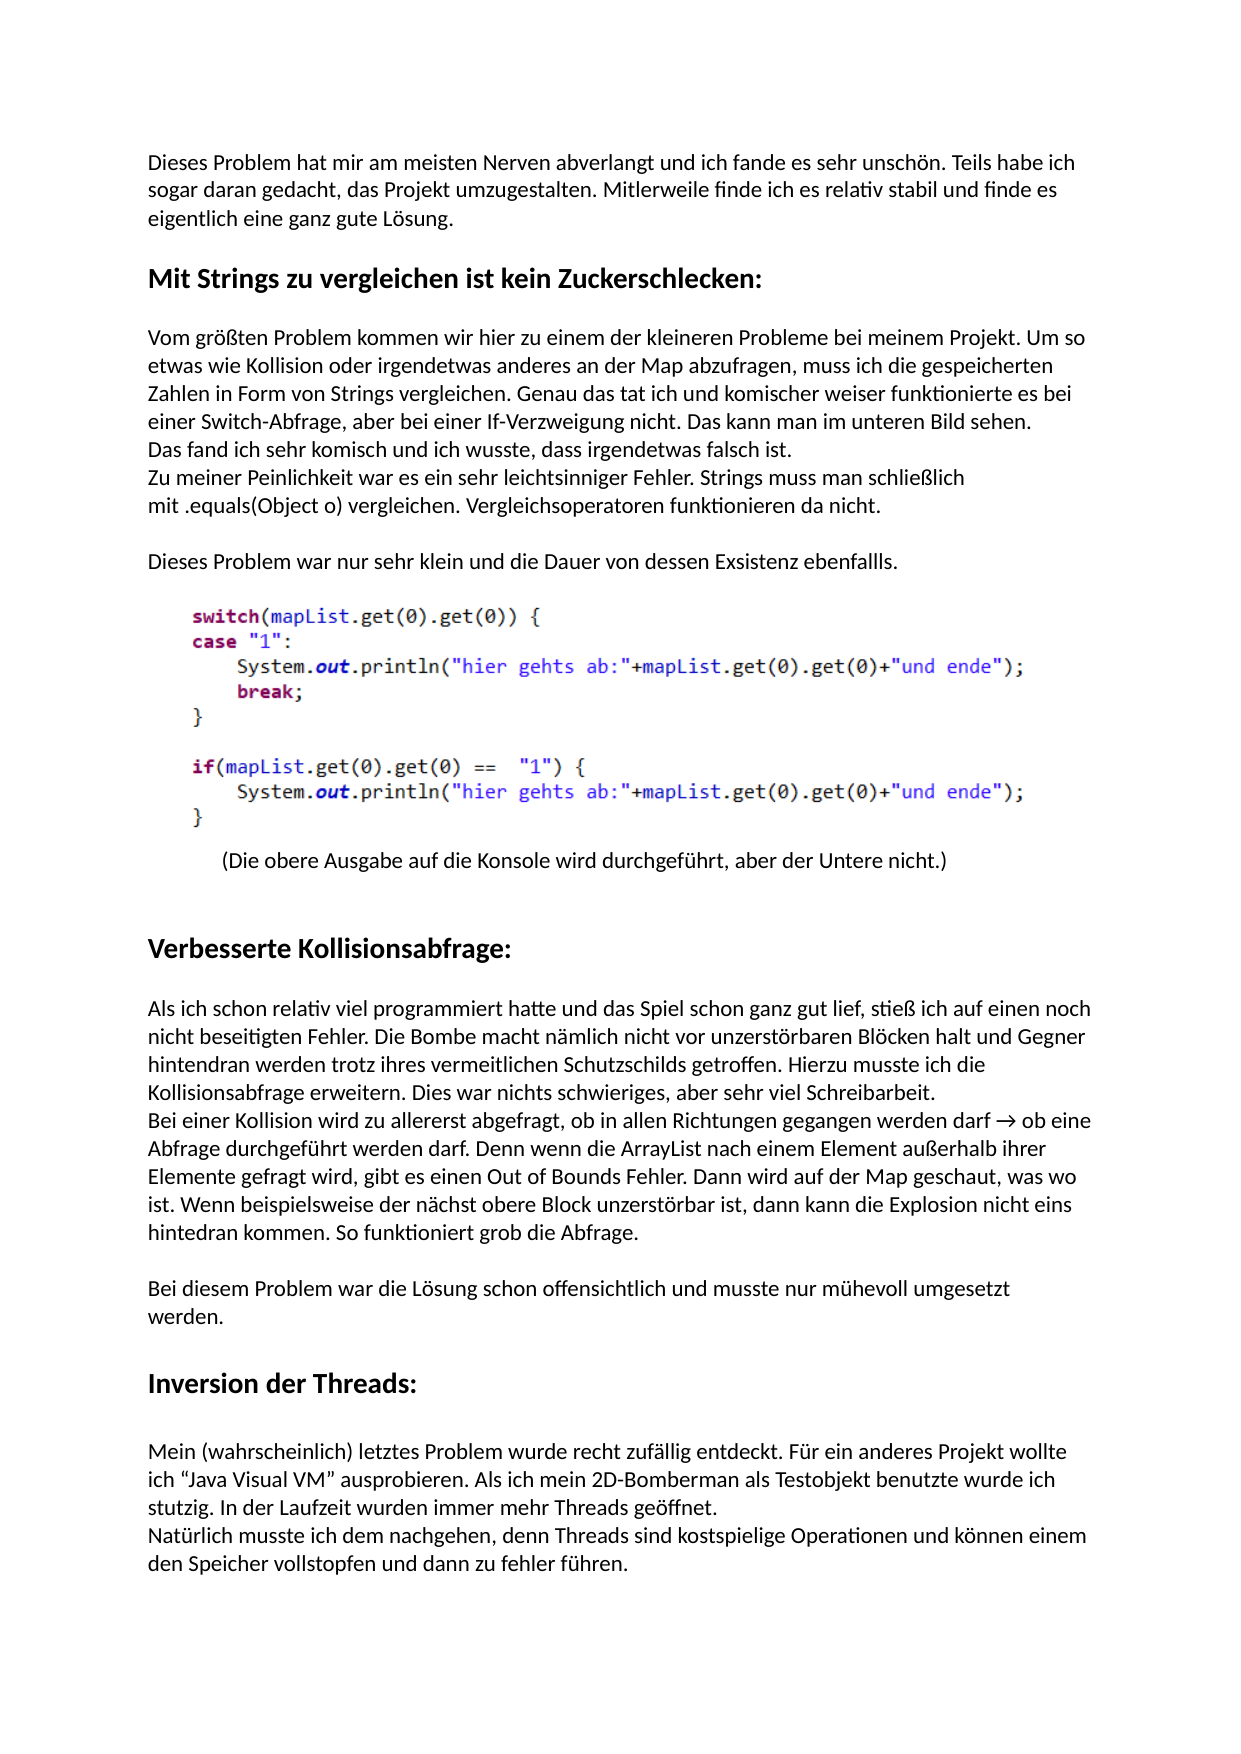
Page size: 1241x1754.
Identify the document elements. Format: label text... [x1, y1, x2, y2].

text Bei diesem Problem war die Lösung schon offensichtlich und musste nur mühevoll umgesetzt werden. [148, 1274, 1093, 1330]
text Dieses Problem war nur sehr klein und die Dauer von dessen Exsistenz ebenfallls. [148, 547, 1093, 576]
text (Die obere Ausgabe auf die Konsole wird durchgeführt, aber der Untere nicht.) [148, 603, 1093, 874]
picture [182, 603, 1058, 846]
text Mein (wahrscheinlich) letztes Problem wurde recht zufällig entdeckt. Für ein anderes Projekt wollte ich “Java Visual VM” ausprobieren. Als ich mein 2D-Bomberman als Testobjekt benutzte wurde ich stutzig. In der Laufzeit wurden immer mehr Threads geöffnet. [148, 1437, 1093, 1521]
text Natürlich musste ich dem nachgehen, denn Threads sind kostspielige Operationen und können einem den Speicher vollstopfen und dann zu fehler führen. [148, 1521, 1093, 1577]
text Dieses Problem hat mir am meisten Nerven abverlangt und ich fande es sehr unschön. Teils habe ich sogar daran gedacht, das Projekt umzugestalten. Mitlerweile finde ich es relativ stabil und finde es eigentlich eine ganz gute Lösung. [148, 148, 1093, 232]
text Inversion der Threads: [148, 1366, 1093, 1401]
text Vom größten Problem kommen wir hier zu einem der kleineren Probleme bei meinem Projekt. Um so etwas wie Kollision oder irgendetwas anderes an der Map abzufragen, muss ich die gespeicherten Zahlen in Form von Strings vergleichen. Genau das tat ich und komischer weiser funktionierte es bei einer Switch-Abfrage, aber bei einer If-Verzweigung nicht. Das kann man im unteren Bild sehen. Das fand ich sehr komisch und ich wusste, dass irgendetwas falsch ist. Zu meiner Peinlichkeit war es ein sehr leichtsinniger Fehler. Strings muss man schließlich mit .equals(Object o) vergleichen. Vergleichsoperatoren funktionieren da nicht. [148, 323, 1093, 519]
text Mit Strings zu vergleichen ist kein Zuckerschlecken: [148, 260, 1093, 295]
text Verbesserte Kollisionsabfrage: [148, 930, 1093, 966]
text Als ich schon relativ viel programmiert hatte und das Spiel schon ganz gut lief, stieß ich auf einen noch nicht beseitigten Fehler. Die Bombe macht nämlich nicht vor unzerstörbaren Blöcken halt und Gegner hintendran werden trotz ihres vermeitlichen Schutzschilds getroffen. Hierzu musste ich die Kollisionsabfrage erweitern. Dies war nichts schwieriges, aber sehr viel Schreibarbeit. Bei einer Kollision wird zu allererst abgefragt, ob in allen Richtungen gegangen werden darf → ob eine Abfrage durchgeführt werden darf. Denn wenn die ArrayList nach einem Element außerhalb ihrer Elemente gefragt wird, gibt es einen Out of Bounds Fehler. Dann wird auf der Map geschaut, was wo ist. Wenn beispielsweise der nächst obere Block unzerstörbar ist, dann kann die Explosion nicht eins hintedran kommen. So funktioniert grob die Abfrage. [148, 994, 1093, 1246]
